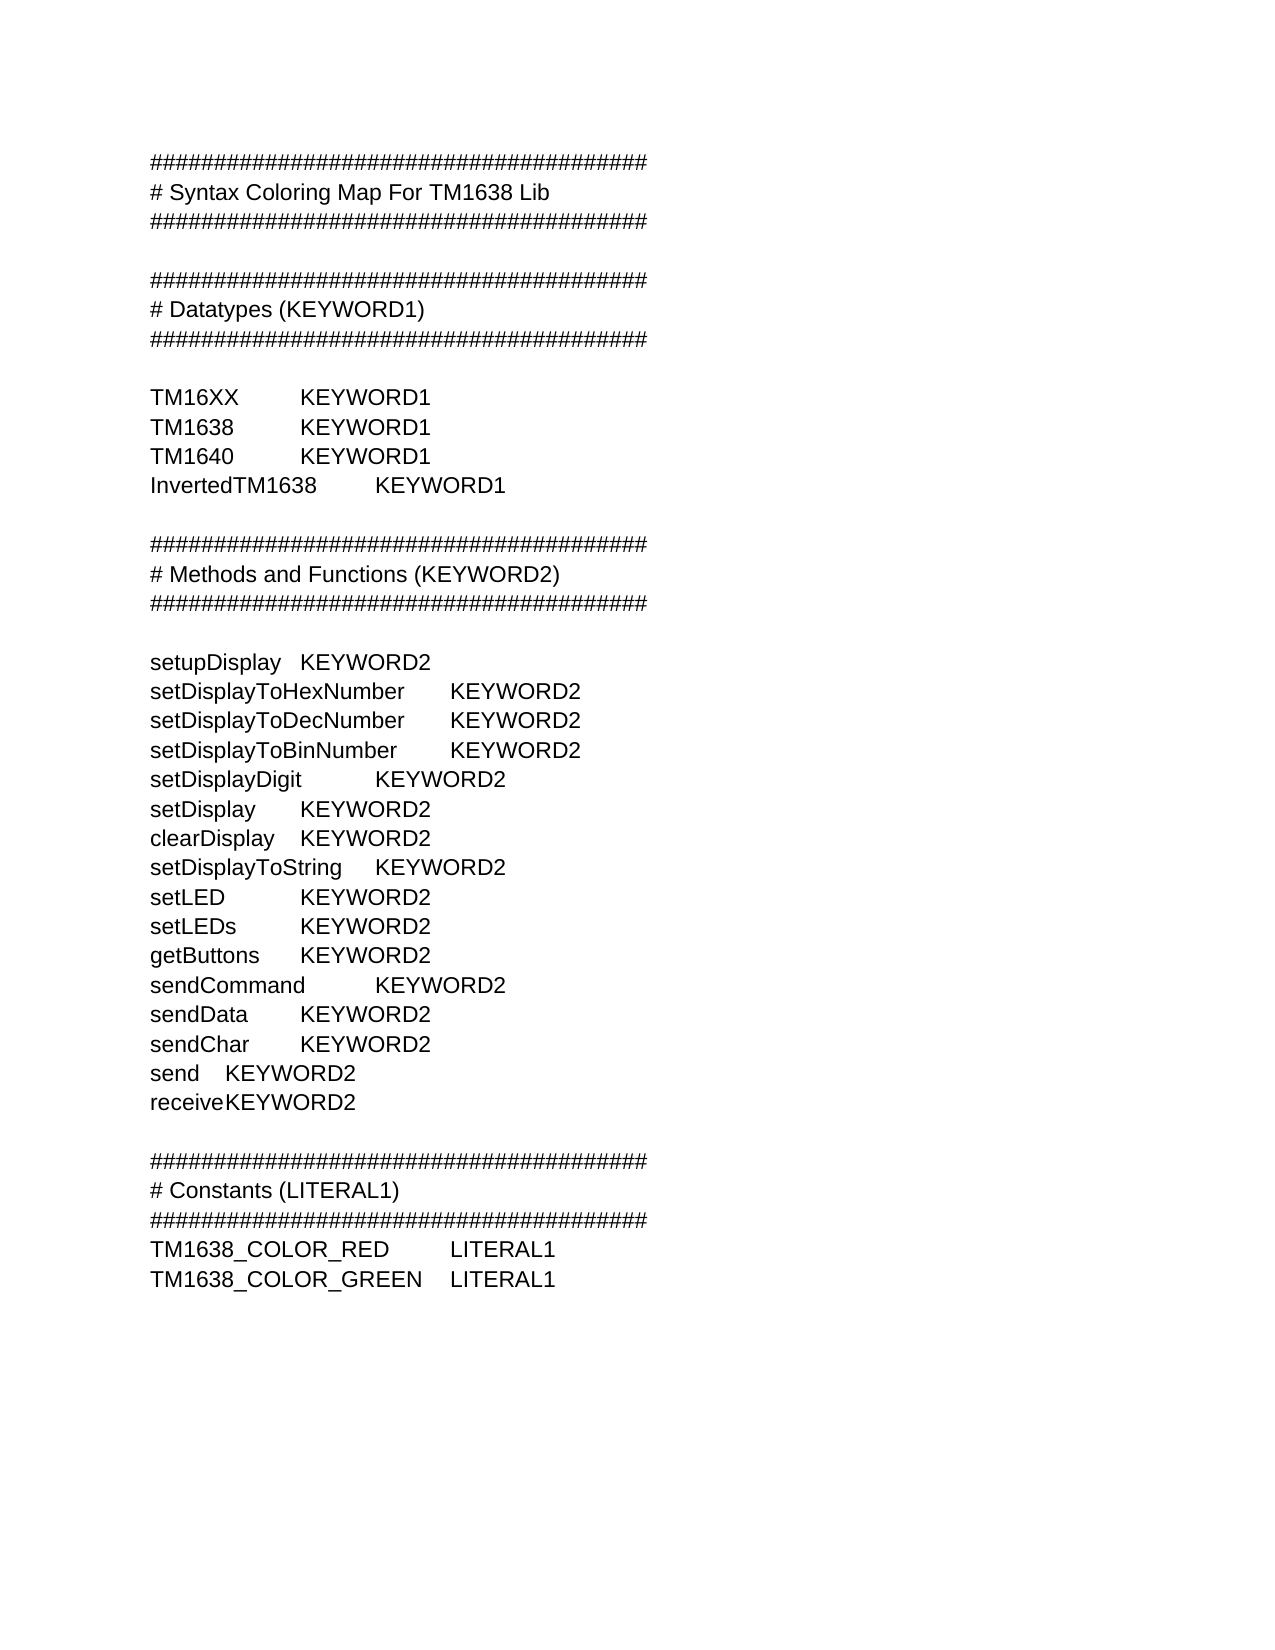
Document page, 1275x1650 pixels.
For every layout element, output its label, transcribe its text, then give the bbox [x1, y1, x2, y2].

text send KEYWORD2 [150, 1061, 1125, 1086]
text TM1638_COLOR_GREEN LITERAL1 [150, 1266, 1125, 1292]
text setDisplayToDecNumber KEYWORD2 [150, 708, 1125, 734]
text InvertedTM1638 KEYWORD1 [150, 473, 1125, 499]
text setupDisplay KEYWORD2 [150, 649, 1125, 675]
text ####################################### [150, 209, 1125, 234]
text sendChar KEYWORD2 [150, 1031, 1125, 1057]
text setLED KEYWORD2 [150, 884, 1125, 910]
text ####################################### [150, 326, 1125, 352]
text ####################################### [150, 591, 1125, 616]
text TM1638 KEYWORD1 [150, 414, 1125, 440]
text setDisplayToHexNumber KEYWORD2 [150, 679, 1125, 704]
text sendCommand KEYWORD2 [150, 972, 1125, 998]
text setDisplayToBinNumber KEYWORD2 [150, 737, 1125, 763]
text receive KEYWORD2 [150, 1090, 1125, 1116]
text # Methods and Functions (KEYWORD2) [150, 561, 1125, 587]
text getButtons KEYWORD2 [150, 943, 1125, 969]
text # Constants (LITERAL1) [150, 1178, 1125, 1204]
text # Datatypes (KEYWORD1) [150, 297, 1125, 322]
text # Syntax Coloring Map For TM1638 Lib [150, 179, 1125, 205]
text ####################################### [150, 532, 1125, 557]
text TM1640 KEYWORD1 [150, 444, 1125, 469]
text setLEDs KEYWORD2 [150, 914, 1125, 939]
text ####################################### [150, 1207, 1125, 1233]
text TM1638_COLOR_RED LITERAL1 [150, 1237, 1125, 1262]
text ####################################### [150, 267, 1125, 293]
text setDisplayDigit KEYWORD2 [150, 767, 1125, 792]
text TM16XX KEYWORD1 [150, 385, 1125, 411]
text ####################################### [150, 1149, 1125, 1174]
text sendData KEYWORD2 [150, 1002, 1125, 1027]
text setDisplay KEYWORD2 [150, 796, 1125, 822]
text setDisplayToString KEYWORD2 [150, 855, 1125, 881]
text ####################################### [150, 150, 1125, 176]
text clearDisplay KEYWORD2 [150, 826, 1125, 851]
